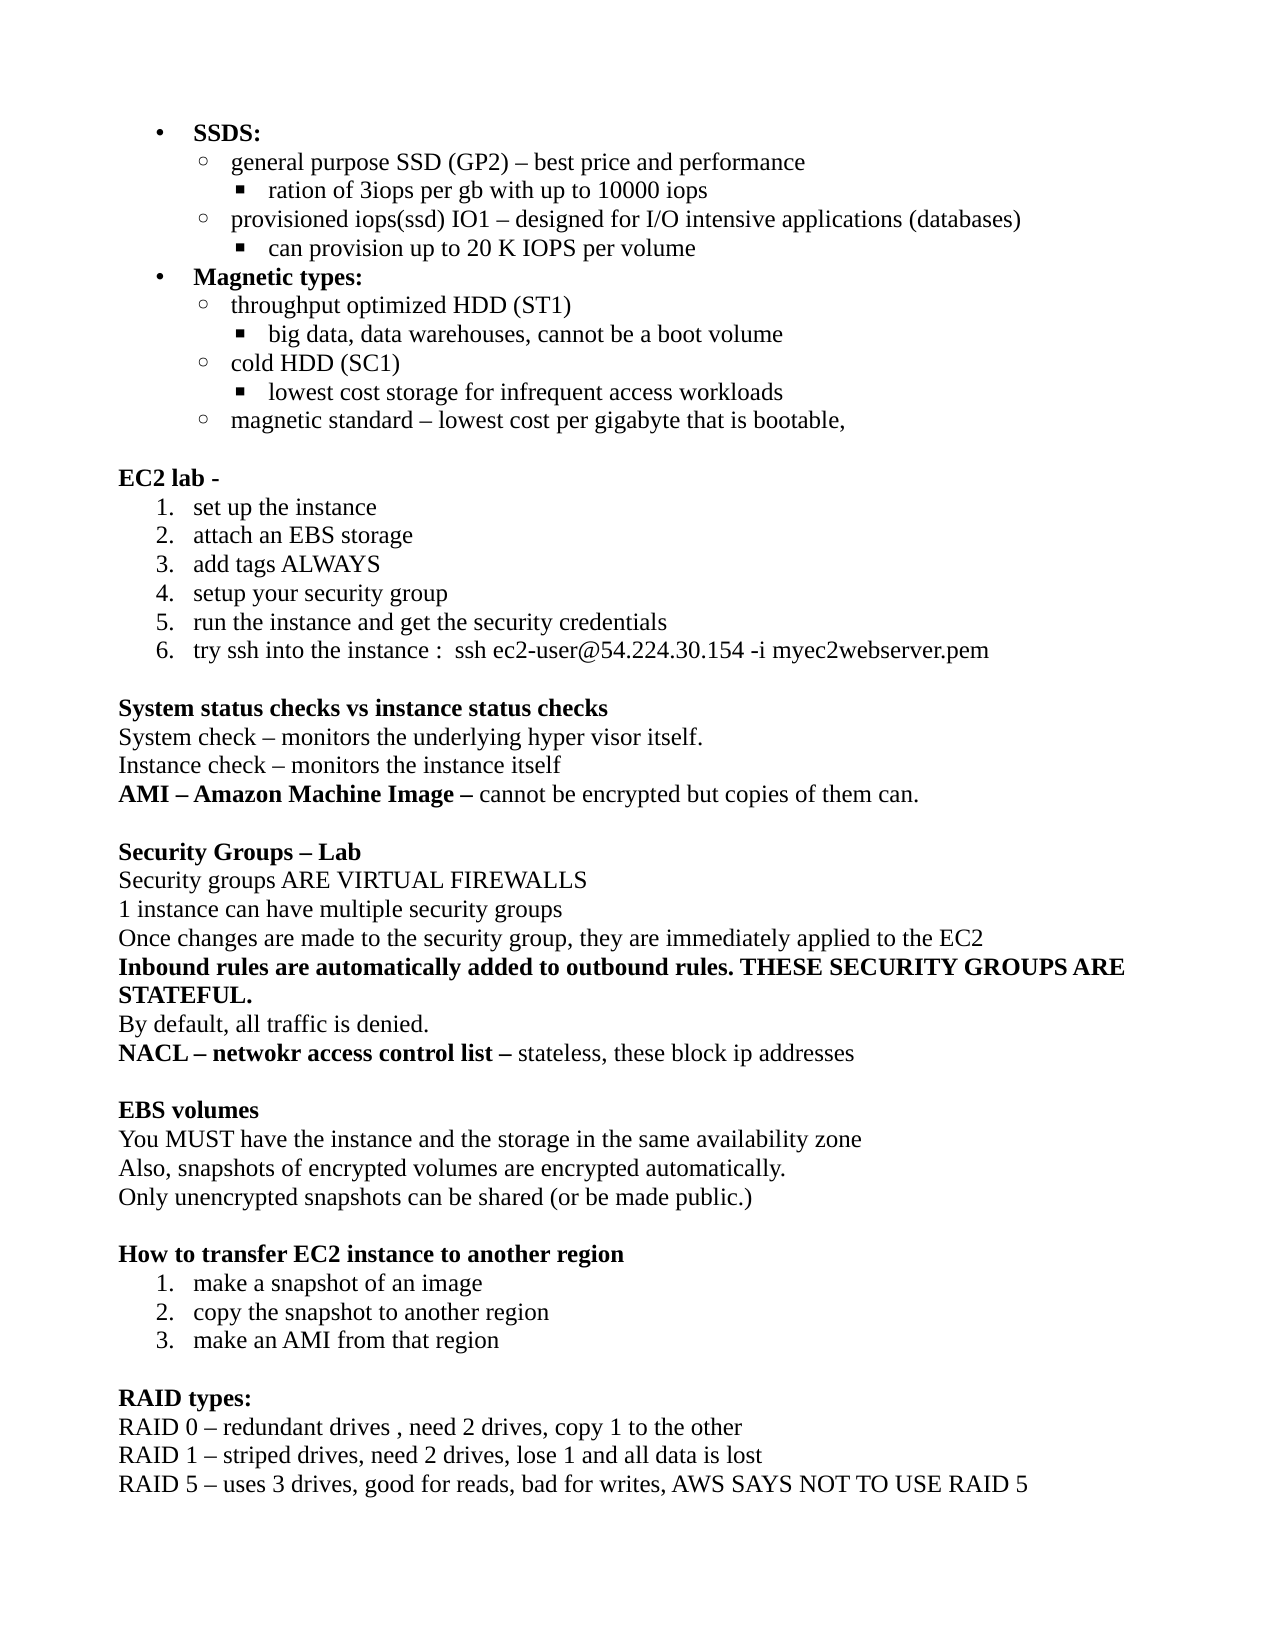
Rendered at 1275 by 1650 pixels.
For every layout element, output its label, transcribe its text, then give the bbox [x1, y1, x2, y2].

list ration of 3iops per gb with up to 10000 iops [231, 176, 1157, 204]
list set up the instance [156, 492, 1157, 521]
list throughput optimized HDD (ST1) [193, 291, 1157, 319]
text 1 instance can have multiple security groups [118, 894, 1157, 923]
text By default, all traffic is denied. [118, 1009, 1157, 1038]
text EC2 lab - [118, 463, 1157, 492]
text AMI – Amazon Machine Image – cannot be encrypted but copies of them can. [118, 779, 1157, 808]
list provisioned iops(ssd) IO1 – designed for I/O intensive applications (databases) [193, 204, 1157, 233]
list cold HDD (SC1) [193, 348, 1157, 377]
text System status checks vs instance status checks [118, 693, 1157, 722]
text Inbound rules are automatically added to outbound rules. THESE SECURITY GROUPS ARE STATEFUL. [118, 952, 1157, 1009]
text How to transfer EC2 instance to another region [118, 1239, 1157, 1268]
list general purpose SSD (GP2) – best price and performance [193, 147, 1157, 176]
text You MUST have the instance and the storage in the same availability zone [118, 1124, 1157, 1153]
list try ssh into the instance : ssh ec2-user@54.224.30.154 -i myec2webserver.pem [156, 636, 1157, 664]
list can provision up to 20 K IOPS per volume [231, 233, 1157, 262]
text NACL – netwokr access control list – stateless, these block ip addresses [118, 1038, 1157, 1067]
list setup your security group [156, 578, 1157, 607]
text Instance check – monitors the instance itself [118, 751, 1157, 779]
list attach an EBS storage [156, 521, 1157, 549]
list make an AMI from that region [156, 1326, 1157, 1354]
list run the instance and get the security credentials [156, 607, 1157, 636]
text Once changes are made to the security group, they are immediately applied to the EC2 [118, 923, 1157, 952]
text Security Groups – Lab [118, 837, 1157, 866]
list Magnetic types: [156, 262, 1157, 291]
text RAID 1 – striped drives, need 2 drives, lose 1 and all data is lost [118, 1441, 1157, 1469]
text System check – monitors the underlying hyper visor itself. [118, 722, 1157, 751]
list SSDS: [156, 118, 1157, 147]
list add tags ALWAYS [156, 549, 1157, 578]
text EBS volumes [118, 1096, 1157, 1124]
text Also, snapshots of encrypted volumes are encrypted automatically. [118, 1153, 1157, 1182]
text RAID 5 – uses 3 drives, good for reads, bad for writes, AWS SAYS NOT TO USE RAID 5 [118, 1469, 1157, 1498]
list lowest cost storage for infrequent access workloads [231, 377, 1157, 406]
text Only unencrypted snapshots can be shared (or be made public.) [118, 1182, 1157, 1211]
text RAID types: [118, 1383, 1157, 1412]
list magnetic standard – lowest cost per gigabyte that is bootable, [193, 406, 1157, 434]
list copy the snapshot to another region [156, 1297, 1157, 1326]
text Security groups ARE VIRTUAL FIREWALLS [118, 866, 1157, 894]
list make a snapshot of an image [156, 1268, 1157, 1297]
list big data, data warehouses, cannot be a boot volume [231, 319, 1157, 348]
text RAID 0 – redundant drives , need 2 drives, copy 1 to the other [118, 1412, 1157, 1441]
